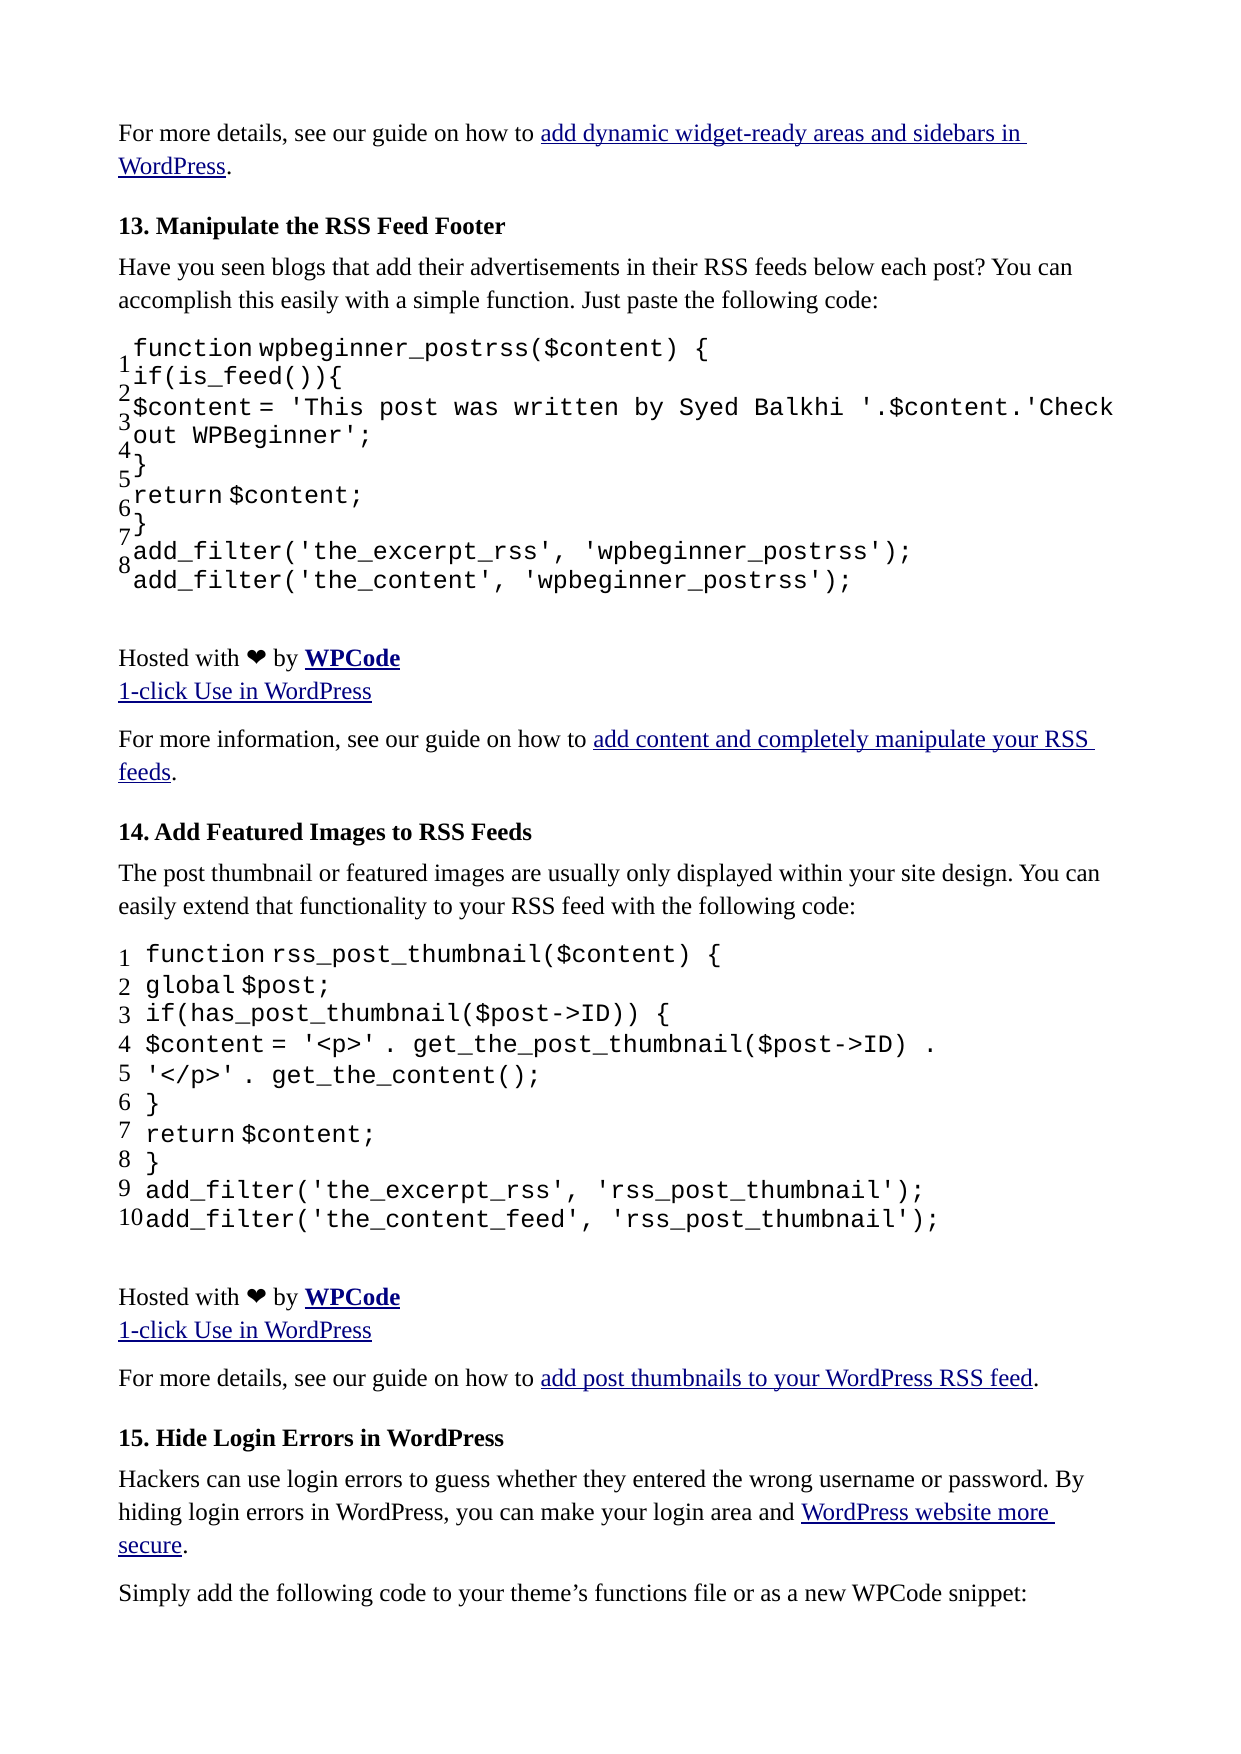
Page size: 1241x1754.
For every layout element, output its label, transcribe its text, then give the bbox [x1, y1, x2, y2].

text For more details, see our guide on how to add dynamic widget-ready areas and sidebars in WordPress. [118, 118, 1122, 180]
subtitle 14. Add Featured Images to RSS Feeds [118, 817, 1122, 846]
table_header function rss_post_thumbnail($content) { global $post; if(has_post_thumbnail($post->ID)) { $content = '<p>' . get_the_post_thumbnail($post->ID) . '</p>' . get_the_content(); } return $content; } add_filter('the_excerpt_rss', 'rss_post_thumbnail'); add_filter('the_content_feed', 'rss_post_thumbnail'); [145, 939, 942, 1235]
text The post thumbnail or featured images are usually only displayed within your site design. You can easily extend that functionality to your RSS feed with the following code: [118, 858, 1122, 920]
subtitle 15. Hide Login Errors in WordPress [118, 1423, 1122, 1452]
text 1-click Use in WordPress [118, 1315, 1122, 1344]
table_header 1 2 3 4 5 6 7 8 [118, 333, 133, 596]
text For more information, see our guide on how to add content and completely manipulate your RSS feeds. [118, 724, 1122, 786]
text Hackers can use login errors to guess whether they entered the wrong username or password. By hiding login errors in WordPress, you can make your login area and WordPress website more secure. [118, 1464, 1122, 1559]
subtitle 13. Manipulate the RSS Feed Footer [118, 211, 1122, 240]
text For more details, see our guide on how to add post thumbnails to your WordPress RSS feed. [118, 1363, 1122, 1392]
table_header 1 2 3 4 5 6 7 8 9 10 [118, 939, 145, 1235]
text Hosted with ❤️ by WPCode [118, 643, 1122, 672]
text Hosted with ❤️ by WPCode [118, 1282, 1122, 1311]
text Simply add the following code to your theme’s functions file or as a new WPCode snippet: [118, 1578, 1122, 1607]
text Have you seen blogs that add their advertisements in their RSS feeds below each post? You can accomplish this easily with a simple function. Just paste the following code: [118, 252, 1122, 314]
table_header function wpbeginner_postrss($content) { if(is_feed()){ $content = 'This post was written by Syed Balkhi '.$content.'Check out WPBeginner'; } return $content; } add_filter('the_excerpt_rss', 'wpbeginner_postrss'); add_filter('the_content', 'wpbeginner_postrss'); [133, 333, 1122, 596]
text 1-click Use in WordPress [118, 676, 1122, 705]
